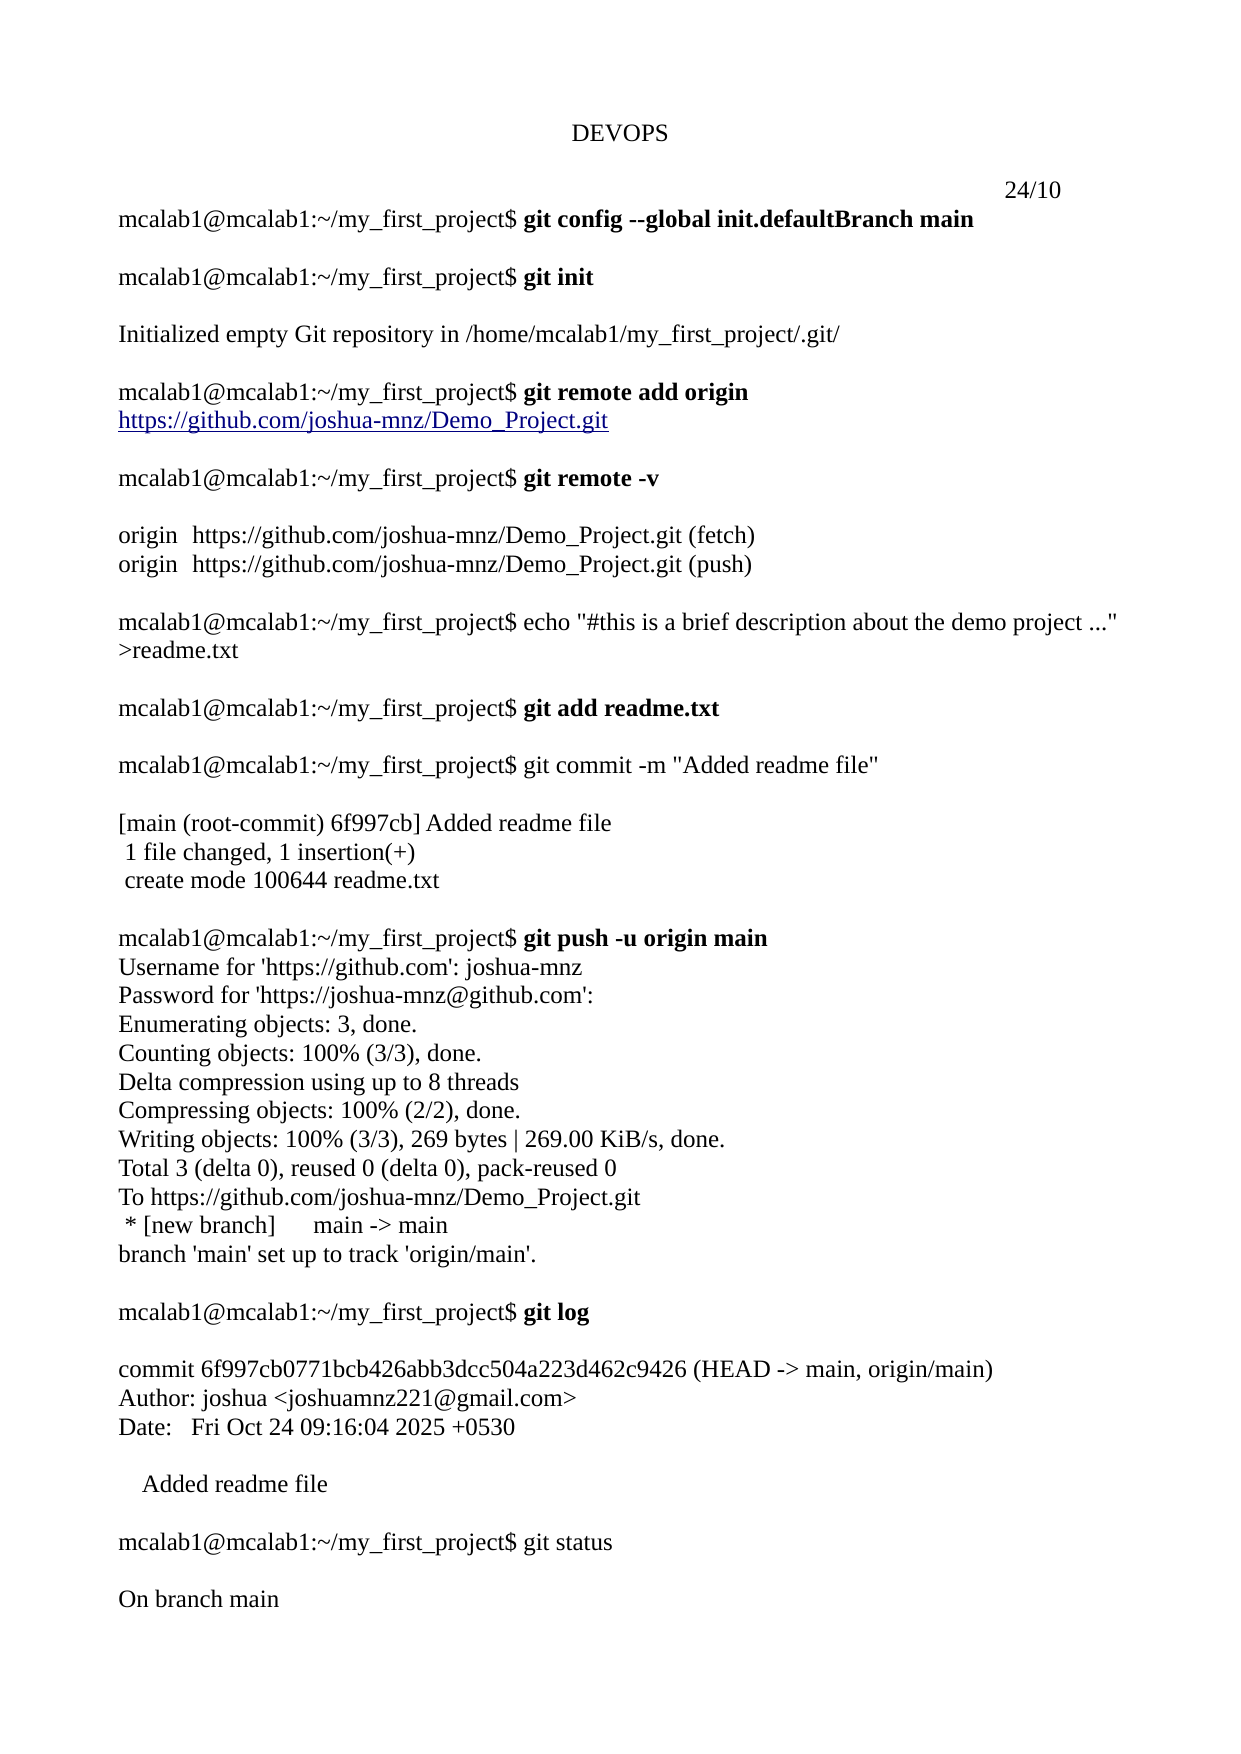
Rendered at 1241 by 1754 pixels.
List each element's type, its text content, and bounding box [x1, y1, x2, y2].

text mcalab1@mcalab1:~/my_first_project$ git commit -m "Added readme file" [118, 751, 1122, 779]
text [main (root-commit) 6f997cb] Added readme file [118, 808, 1122, 837]
text Delta compression using up to 8 threads [118, 1067, 1122, 1096]
text Date: Fri Oct 24 09:16:04 2025 +0530 [118, 1412, 1122, 1441]
text mcalab1@mcalab1:~/my_first_project$ git remote add origin https://github.com/joshua-mnz/Demo_Project.git [118, 377, 1122, 434]
text create mode 100644 readme.txt [118, 866, 1122, 894]
text commit 6f997cb0771bcb426abb3dcc504a223d462c9426 (HEAD -> main, origin/main) [118, 1354, 1122, 1383]
text Username for 'https://github.com': joshua-mnz [118, 952, 1122, 981]
text Writing objects: 100% (3/3), 269 bytes | 269.00 KiB/s, done. [118, 1124, 1122, 1153]
text On branch main [118, 1584, 1122, 1613]
text origin https://github.com/joshua-mnz/Demo_Project.git (fetch) [118, 521, 1122, 549]
text DEVOPS [118, 118, 1122, 147]
text branch 'main' set up to track 'origin/main'. [118, 1239, 1122, 1268]
text mcalab1@mcalab1:~/my_first_project$ git remote -v [118, 463, 1122, 492]
text mcalab1@mcalab1:~/my_first_project$ echo "#this is a brief description about the demo project ..." >readme.txt [118, 607, 1122, 664]
text mcalab1@mcalab1:~/my_first_project$ git init [118, 262, 1122, 291]
text Author: joshua <joshuamnz221@gmail.com> [118, 1383, 1122, 1412]
text origin https://github.com/joshua-mnz/Demo_Project.git (push) [118, 549, 1122, 578]
text * [new branch] main -> main [118, 1211, 1122, 1239]
text Initialized empty Git repository in /home/mcalab1/my_first_project/.git/ [118, 319, 1122, 348]
text To https://github.com/joshua-mnz/Demo_Project.git [118, 1182, 1122, 1211]
text Added readme file [118, 1469, 1122, 1498]
text mcalab1@mcalab1:~/my_first_project$ git status [118, 1527, 1122, 1556]
text Counting objects: 100% (3/3), done. [118, 1038, 1122, 1067]
text Enumerating objects: 3, done. [118, 1009, 1122, 1038]
text Total 3 (delta 0), reused 0 (delta 0), pack-reused 0 [118, 1153, 1122, 1182]
text mcalab1@mcalab1:~/my_first_project$ git add readme.txt [118, 693, 1122, 722]
text 1 file changed, 1 insertion(+) [118, 837, 1122, 866]
text Compressing objects: 100% (2/2), done. [118, 1096, 1122, 1124]
text mcalab1@mcalab1:~/my_first_project$ git log [118, 1297, 1122, 1326]
text mcalab1@mcalab1:~/my_first_project$ git config --global init.defaultBranch main [118, 204, 1122, 233]
text Password for 'https://joshua-mnz@github.com': [118, 981, 1122, 1009]
text 24/10 [118, 176, 1122, 204]
text mcalab1@mcalab1:~/my_first_project$ git push -u origin main [118, 923, 1122, 952]
